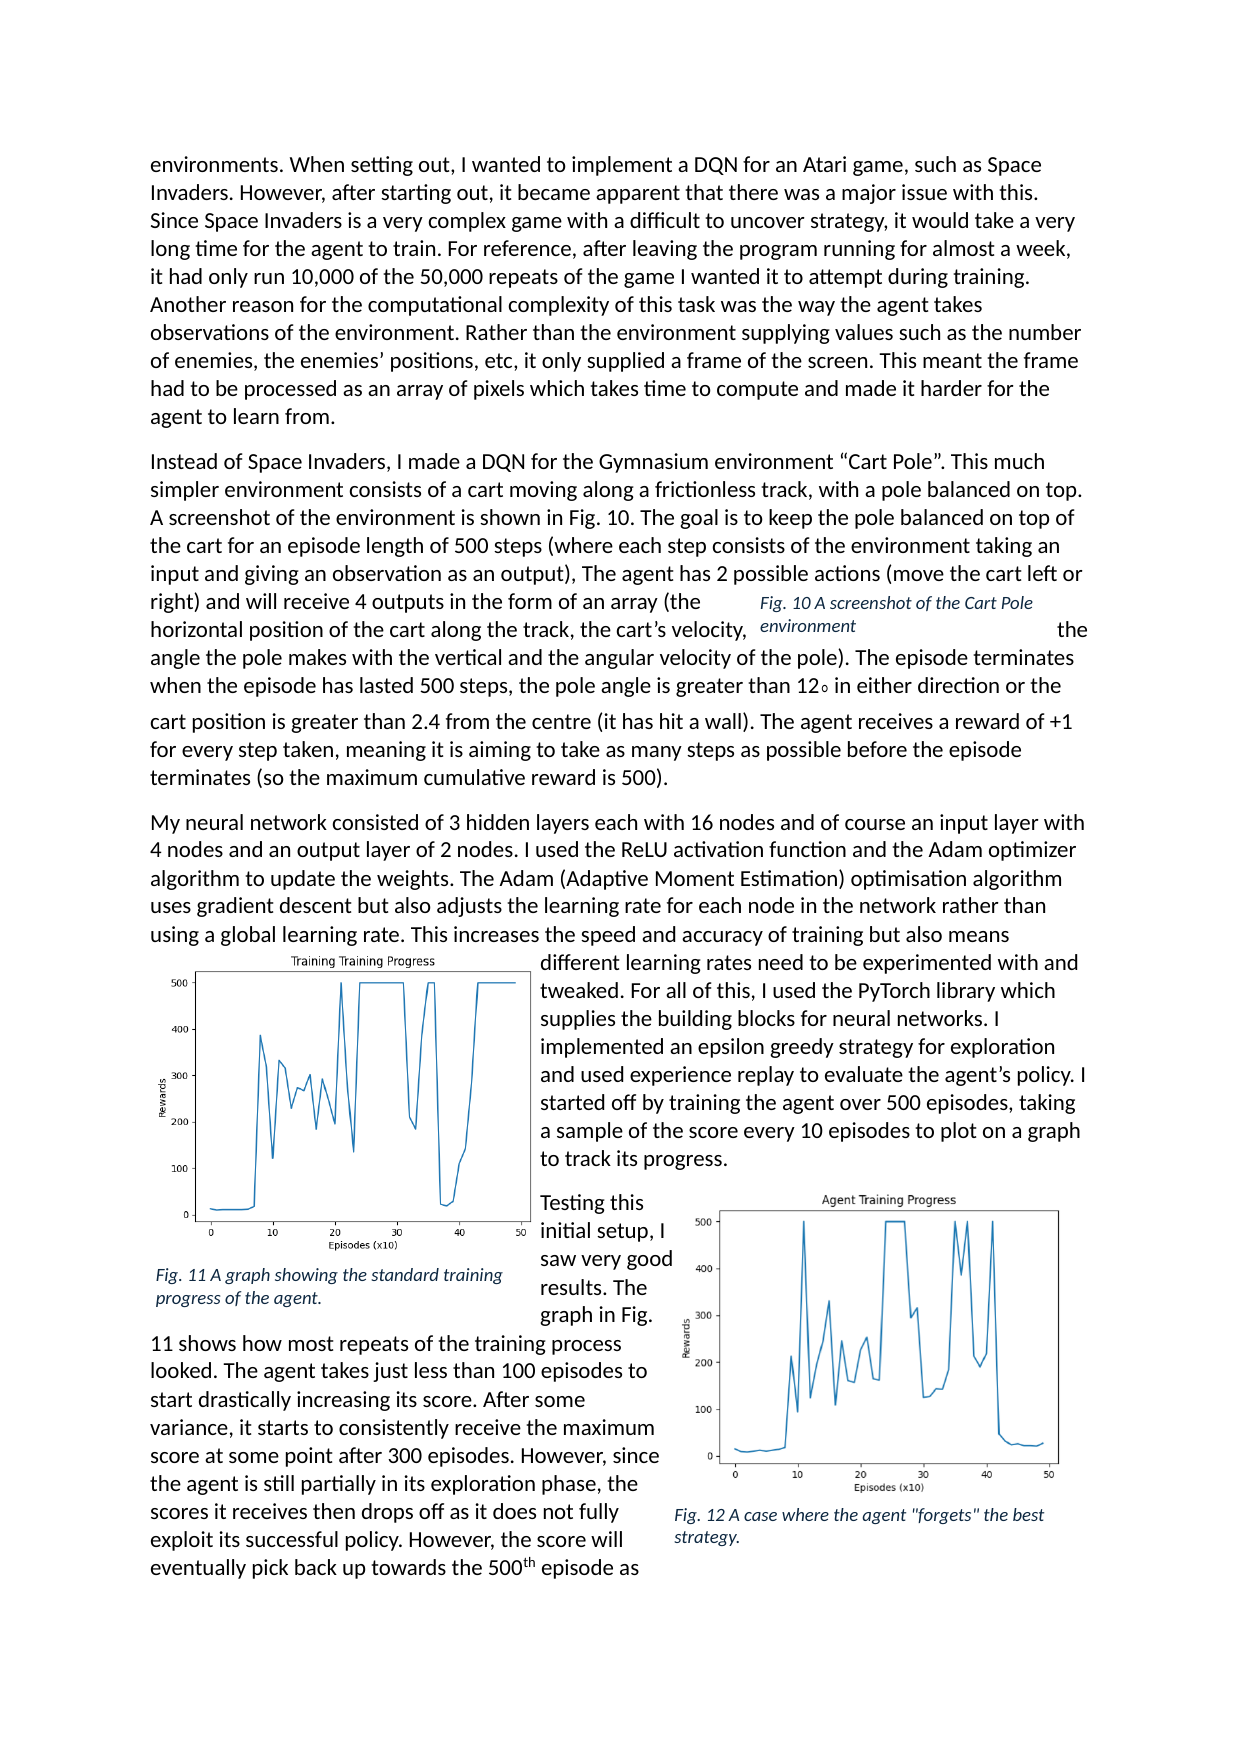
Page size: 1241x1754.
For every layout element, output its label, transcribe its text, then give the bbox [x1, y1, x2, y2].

text Testing this initial setup, I saw very good results. The graph in Fig. 11 shows how most repeats of the training process looked. The agent takes just less than 100 episodes to start drastically increasing its score. After some variance, it starts to consistently receive the maximum score at some point after 300 episodes. However, since the agent is still partially in its exploration phase, the scores it receives then drops off as it does not fully exploit its successful policy. However, the score will eventually pick back up towards the 500th episode as [150, 1188, 1090, 1581]
text Instead of Space Invaders, I made a DQN for the Gymnasium environment “Cart Pole”. This much simpler environment consists of a cart moving along a frictionless track, with a pole balanced on top. A screenshot of the environment is shown in Fig. 10. The goal is to keep the pole balanced on top of the cart for an episode length of 500 steps (where each step consists of the environment taking an input and giving an observation as an output), The agent has 2 possible actions (move the cart left or right) and will receive 4 outputs in the form of an array (the horizontal position of the cart along the track, the cart’s velocity, the angle the pole makes with the vertical and the angular velocity of the pole). The episode terminates when the episode has lasted 500 steps, the pole angle is greater than 12 in either direction or the cart position is greater than 2.4 from the centre (it has hit a wall). The agent receives a reward of +1 for every step taken, meaning it is aiming to take as many steps as possible before the episode terminates (so the maximum cumulative reward is 500). [150, 447, 1090, 791]
text environments. When setting out, I wanted to implement a DQN for an Atari game, such as Space Invaders. However, after starting out, it became apparent that there was a major issue with this. Since Space Invaders is a very complex game with a difficult to uncover strategy, it would take a very long time for the agent to train. For reference, after leaving the program running for almost a week, it had only run 10,000 of the 50,000 repeats of the game I wanted it to attempt during training. Another reason for the computational complexity of this task was the way the agent takes observations of the environment. Rather than the environment supplying values such as the number of enemies, the enemies’ positions, etc, it only supplied a frame of the screen. This meant the frame had to be processed as an array of pixels which takes time to compute and made it harder for the agent to learn from. [150, 150, 1090, 430]
text Fig. 12 A case where the agent "forgets" the best strategy. [674, 1503, 1070, 1548]
text My neural network consisted of 3 hidden layers each with 16 nodes and of course an input layer with 4 nodes and an output layer of 2 nodes. I used the ReLU activation function and the Adam optimizer algorithm to update the weights. The Adam (Adaptive Moment Estimation) optimisation algorithm uses gradient descent but also adjusts the learning rate for each node in the network rather than using a global learning rate. This increases the speed and accuracy of training but also means different learning rates need to be experimented with and tweaked. For all of this, I used the PyTorch library which supplies the building blocks for neural networks. I implemented an epsilon greedy strategy for exploration and used experience replay to evaluate the agent’s policy. I started off by training the agent over 500 episodes, taking a sample of the score every 10 episodes to plot on a graph to track its progress. [150, 808, 1090, 1172]
text Fig. 11 A graph showing the standard training progress of the agent. [156, 1263, 540, 1309]
text Fig. 10 A screenshot of the Cart Pole environment [760, 591, 1057, 637]
